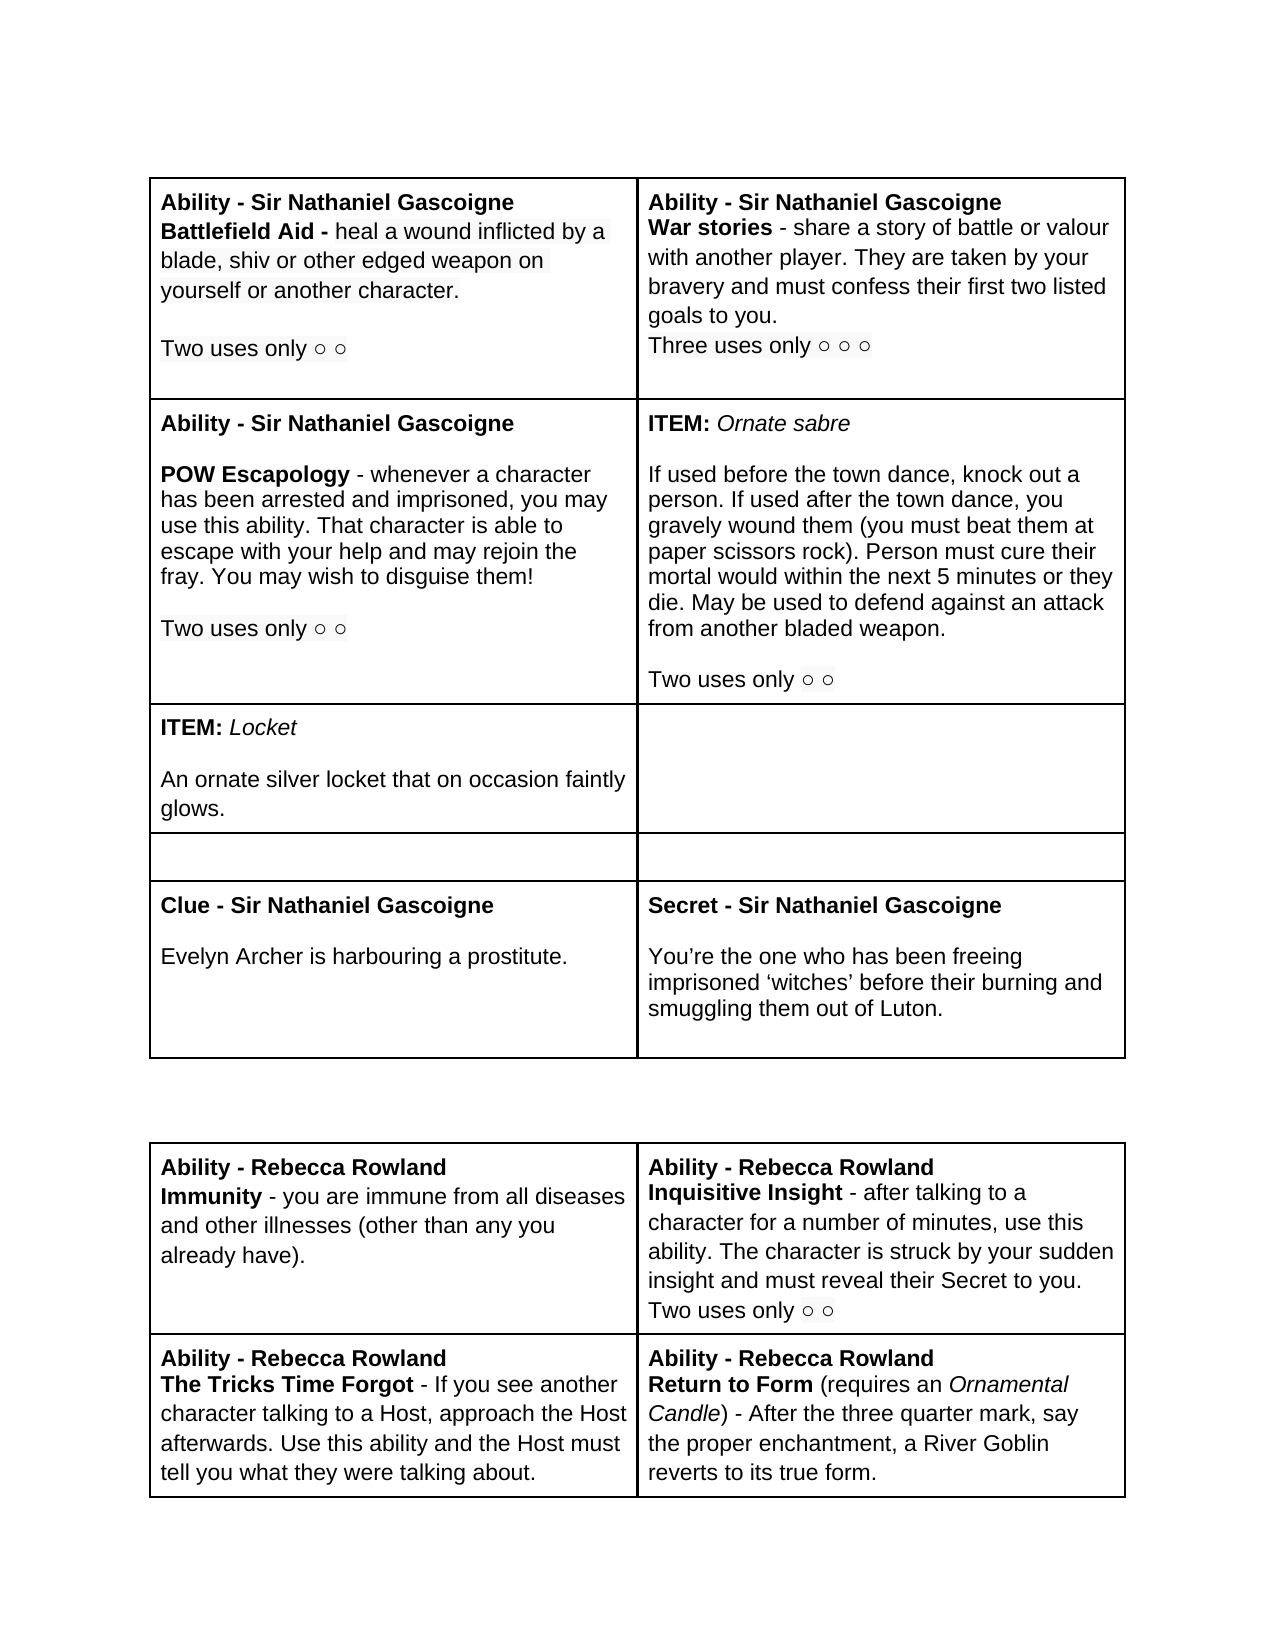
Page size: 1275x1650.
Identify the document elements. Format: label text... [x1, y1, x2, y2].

table_cell Ability - Sir Nathaniel Gascoigne POW Escapology - whenever a character has been arrested and imprisoned, you may use this ability. That character is able to escape with your help and may rejoin the fray. You may wish to disguise them! Two uses only ○ ○ [151, 400, 636, 702]
table_cell [639, 834, 1124, 880]
table_cell ITEM: Locket An ornate silver locket that on occasion faintly glows. [151, 705, 636, 832]
table_header Ability - Sir Nathaniel Gascoigne War stories - share a story of battle or valour with another player. They are taken by your bravery and must confess their first two listed goals to you. Three uses only ○ ○ ○ [639, 179, 1124, 398]
table_cell Ability - Rebecca Rowland Return to Form (requires an Ornamental Candle) - After the three quarter mark, say the proper enchantment, a River Goblin reverts to its true form. [639, 1335, 1124, 1496]
table_cell ITEM: Ornate sabre If used before the town dance, knock out a person. If used after the town dance, you gravely wound them (you must beat them at paper scissors rock). Person must cure their mortal would within the next 5 minutes or they die. May be used to defend against an attack from another bladed weapon. Two uses only ○ ○ [639, 400, 1124, 702]
table_cell Secret - Sir Nathaniel Gascoigne You’re the one who has been freeing imprisoned ‘witches’ before their burning and smuggling them out of Luton. [639, 882, 1124, 1057]
table_cell [151, 834, 636, 880]
table_header Ability - Rebecca Rowland Immunity - you are immune from all diseases and other illnesses (other than any you already have). [151, 1144, 636, 1333]
table_cell Ability - Rebecca Rowland The Tricks Time Forgot - If you see another character talking to a Host, approach the Host afterwards. Use this ability and the Host must tell you what they were talking about. [151, 1335, 636, 1496]
table_cell Clue - Sir Nathaniel Gascoigne Evelyn Archer is harbouring a prostitute. [151, 882, 636, 1057]
table_header Ability - Rebecca Rowland Inquisitive Insight - after talking to a character for a number of minutes, use this ability. The character is struck by your sudden insight and must reveal their Secret to you. Two uses only ○ ○ [639, 1144, 1124, 1333]
table_cell [639, 705, 1124, 832]
table_header Ability - Sir Nathaniel Gascoigne Battlefield Aid - heal a wound inflicted by a blade, shiv or other edged weapon on yourself or another character. Two uses only ○ ○ [151, 179, 636, 398]
